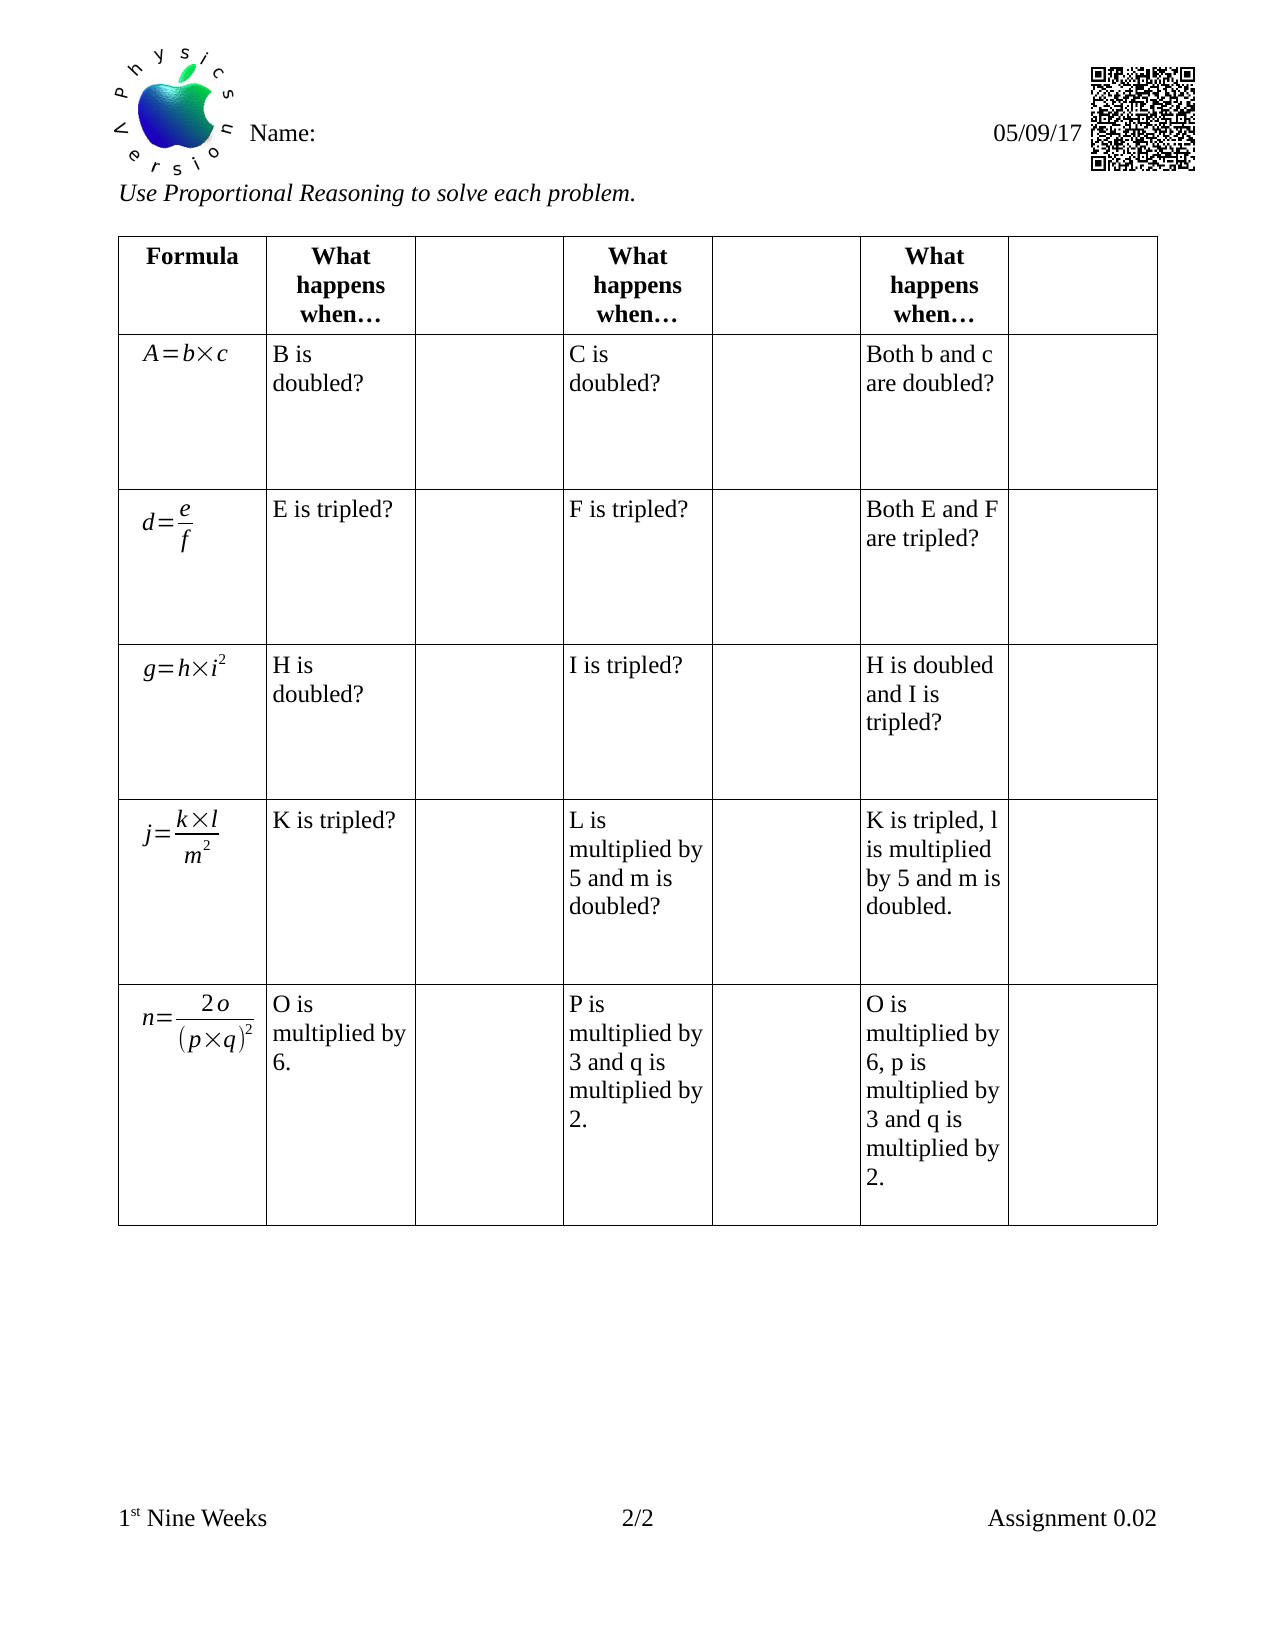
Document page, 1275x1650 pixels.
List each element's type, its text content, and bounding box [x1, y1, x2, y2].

table_cell [713, 335, 860, 489]
table_cell [1009, 335, 1157, 489]
picture [113, 48, 234, 176]
table_cell I is tripled? [564, 645, 712, 799]
table_cell [1009, 985, 1157, 1225]
table_header Formula [119, 237, 266, 333]
table_cell [119, 800, 266, 983]
table_cell [416, 335, 563, 489]
table_header What happens when… [267, 237, 415, 333]
table_cell [713, 800, 860, 983]
table_header What happens when… [861, 237, 1008, 333]
table_header [713, 237, 860, 333]
table_cell O is multiplied by 6, p is multiplied by 3 and q is multiplied by 2. [861, 985, 1008, 1225]
table_cell [119, 645, 266, 799]
table_cell P is multiplied by 3 and q is multiplied by 2. [564, 985, 712, 1225]
table_cell Both b and c are doubled? [861, 335, 1008, 489]
text Use Proportional Reasoning to solve each problem. [118, 176, 1157, 207]
table_cell C is doubled? [564, 335, 712, 489]
table_header What happens when… [564, 237, 712, 333]
table_cell [1009, 645, 1157, 799]
table_cell [713, 985, 860, 1225]
table_cell H is doubled and I is tripled? [861, 645, 1008, 799]
table_cell E is tripled? [267, 490, 415, 644]
table_cell K is tripled, l is multiplied by 5 and m is doubled. [861, 800, 1008, 983]
table_cell K is tripled? [267, 800, 415, 983]
table_cell H is doubled? [267, 645, 415, 799]
table_cell [119, 985, 266, 1225]
table_cell Both E and F are tripled? [861, 490, 1008, 644]
table_cell [1009, 490, 1157, 644]
table_cell L is multiplied by 5 and m is doubled? [564, 800, 712, 983]
table_cell O is multiplied by 6. [267, 985, 415, 1225]
table_cell [713, 645, 860, 799]
table_cell [416, 645, 563, 799]
table_cell [1009, 800, 1157, 983]
table_cell [416, 800, 563, 983]
table_cell [416, 490, 563, 644]
table_cell [713, 490, 860, 644]
picture [1082, 58, 1203, 179]
table_cell B is doubled? [267, 335, 415, 489]
table_header [1009, 237, 1157, 333]
table_cell [416, 985, 563, 1225]
table_cell F is tripled? [564, 490, 712, 644]
table_cell [119, 335, 266, 489]
table_header [416, 237, 563, 333]
table_cell [119, 490, 266, 644]
